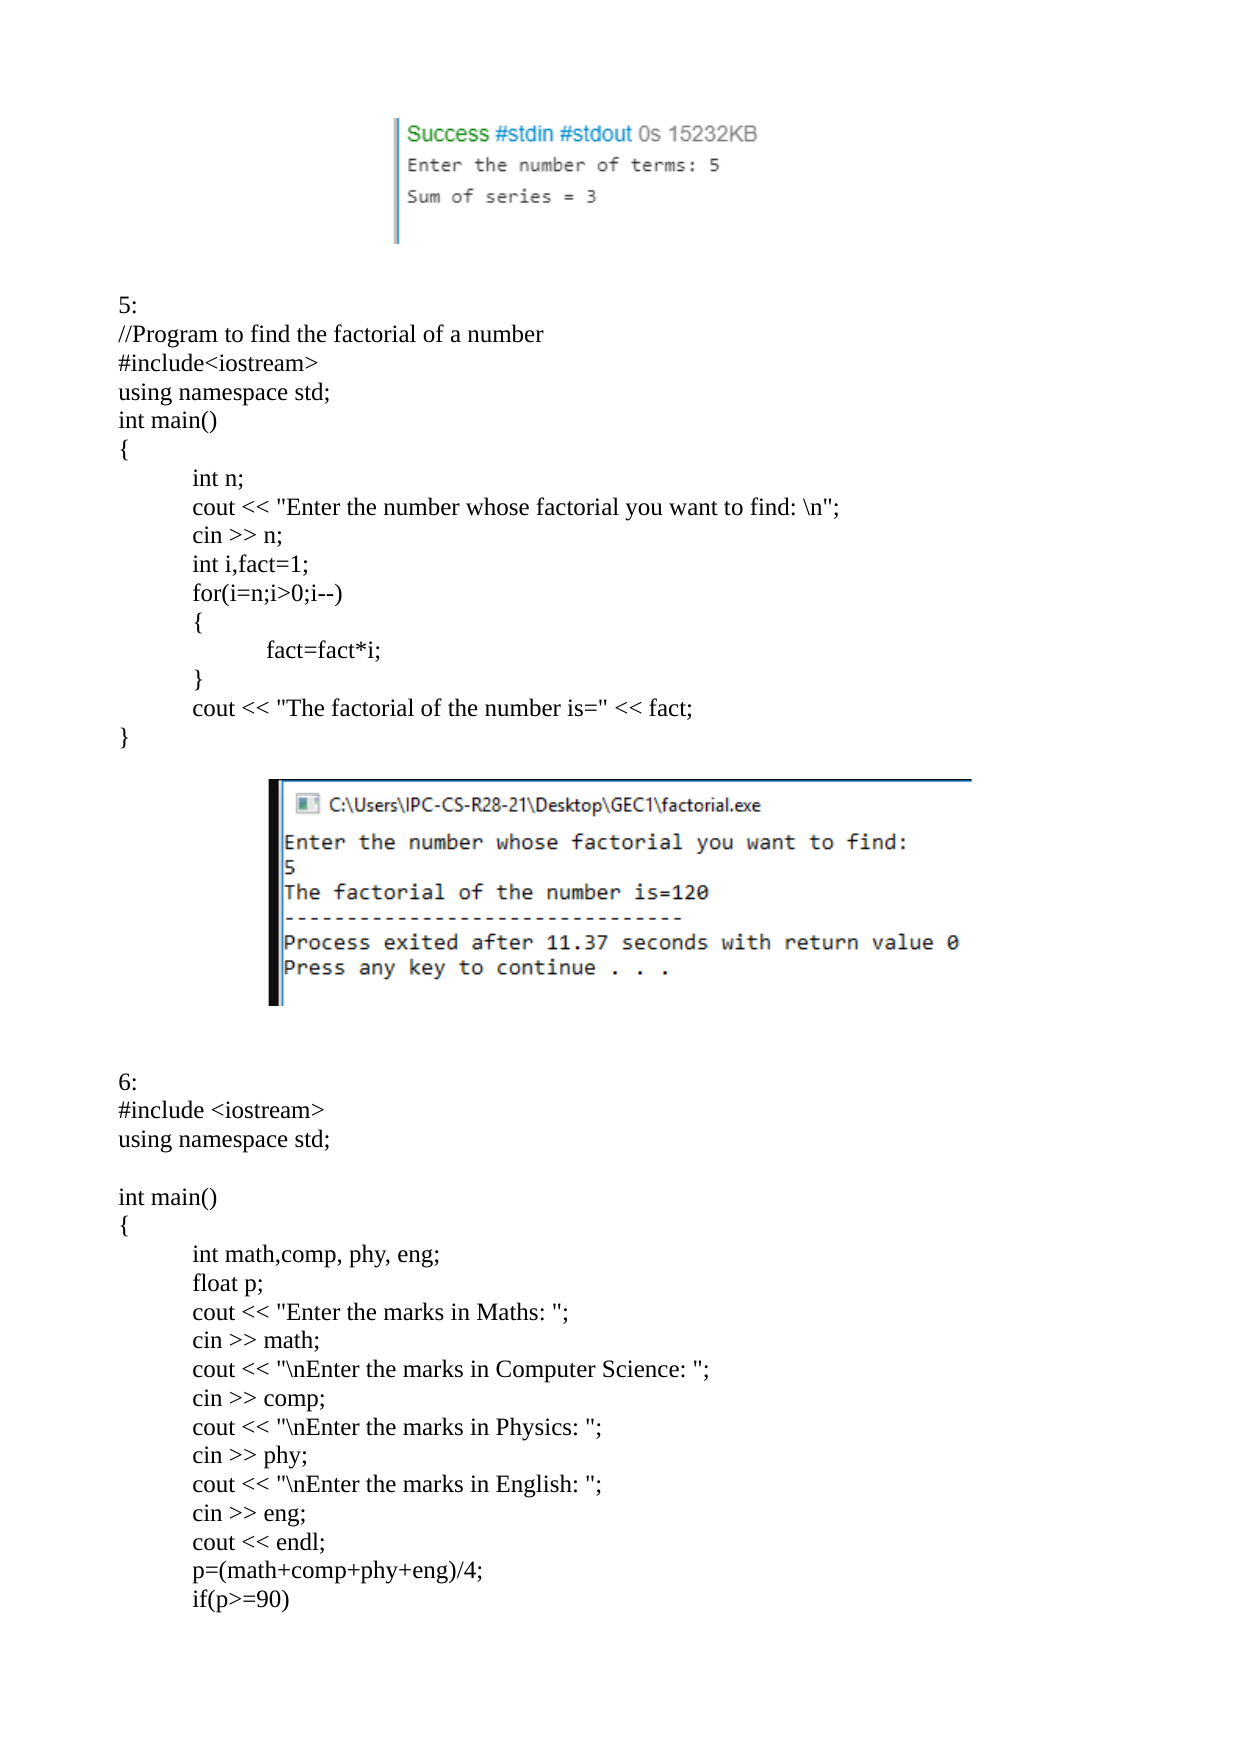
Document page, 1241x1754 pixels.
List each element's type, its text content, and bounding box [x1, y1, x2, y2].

text //Program to find the factorial of a number #include<iostream> using namespace std; int main() { int n; cout << "Enter the number whose factorial you want to find: \n"; cin >> n; int i,fact=1; for(i=n;i>0;i--) { fact=fact*i; } cout << "The factorial of the number is=" << fact; } [118, 319, 1122, 779]
text 5: [118, 291, 1122, 319]
text #include <iostream> using namespace std; int main() { int math,comp, phy, eng; float p; cout << "Enter the marks in Maths: "; cin >> math; cout << "\nEnter the marks in Computer Science: "; cin >> comp; cout << "\nEnter the marks in Physics: "; cin >> phy; cout << "\nEnter the marks in English: "; cin >> eng; cout << endl; p=(math+comp+phy+eng)/4; if(p>=90) [118, 1096, 1122, 1613]
picture [393, 118, 847, 244]
picture [268, 779, 972, 1006]
text 6: [118, 1067, 1122, 1096]
